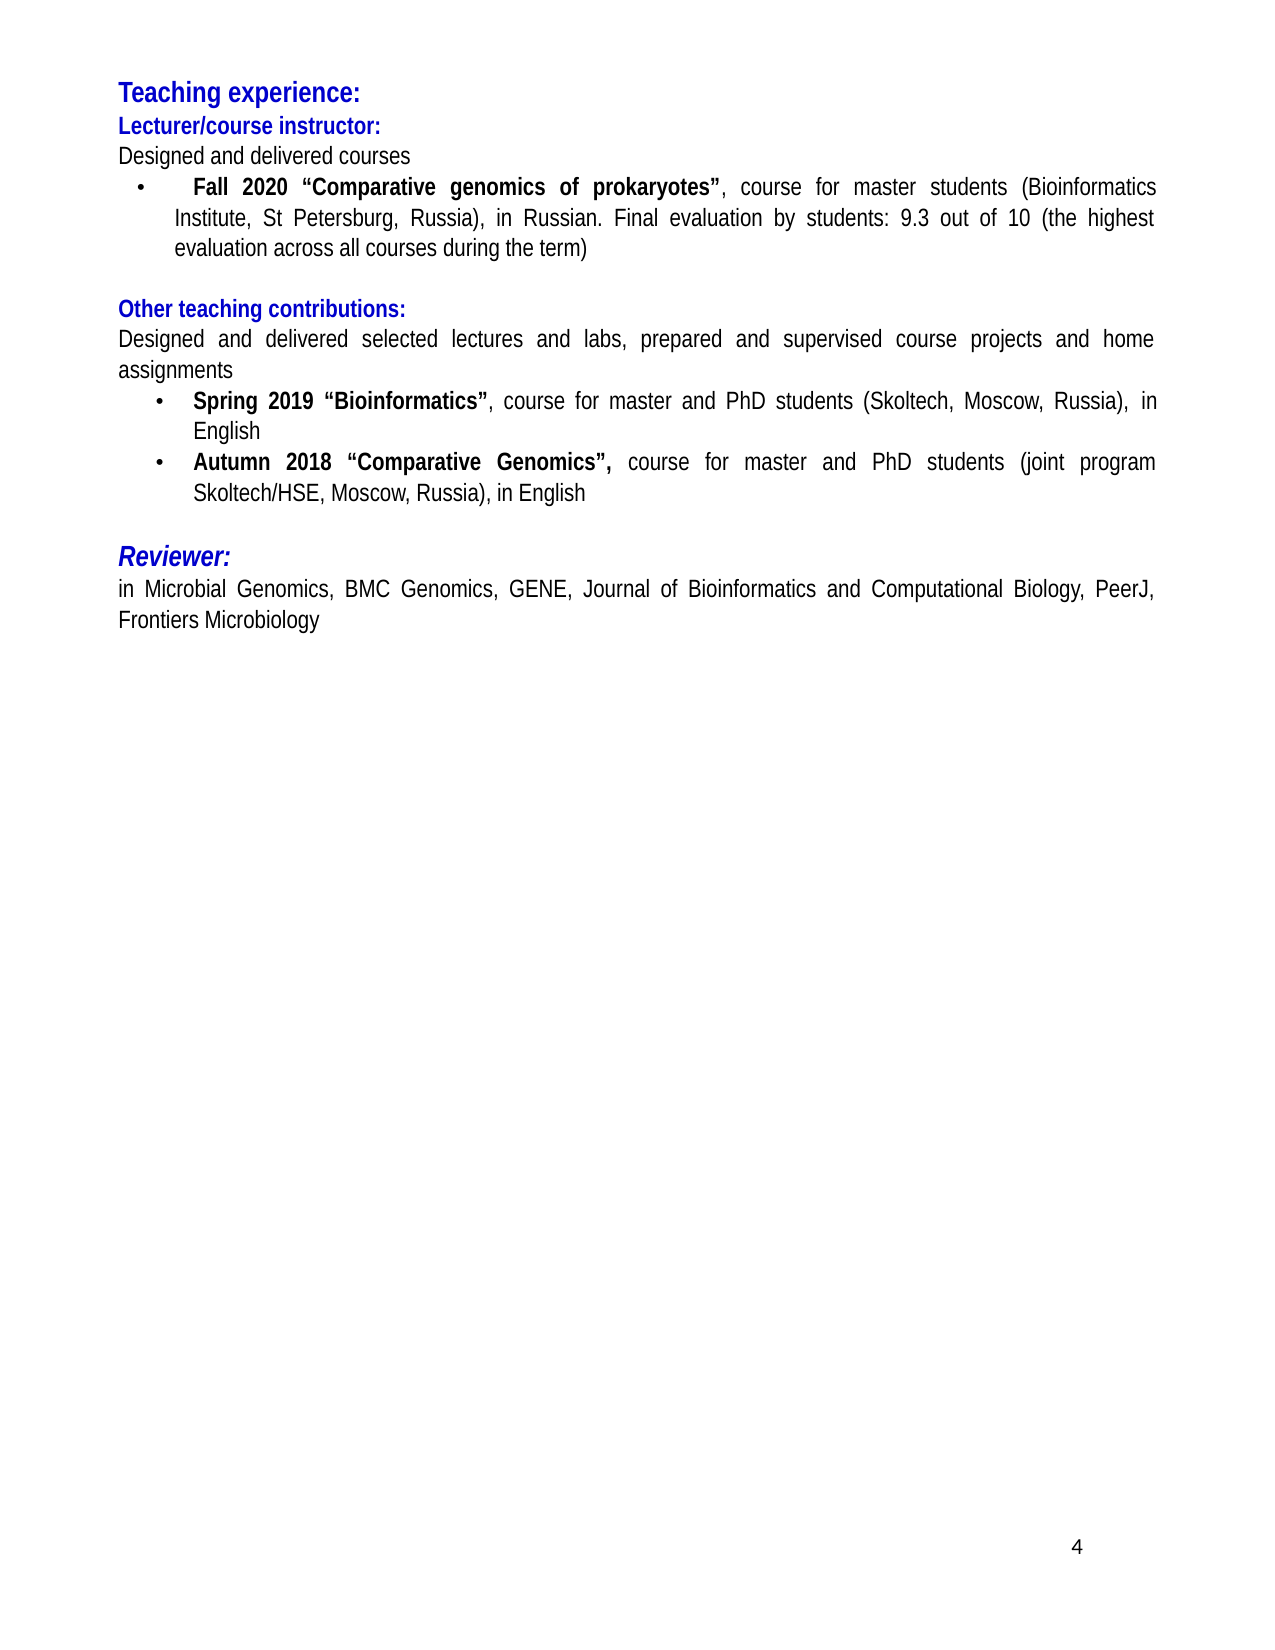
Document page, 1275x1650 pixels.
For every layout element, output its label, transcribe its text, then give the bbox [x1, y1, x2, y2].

list Lecturer/course instructor: [118, 111, 1157, 139]
list Autumn 2018 “Comparative Genomics”, course for master and PhD students (joint program Skoltech/HSE, Moscow, Russia), in English [156, 447, 1157, 506]
list Designed and delivered courses [118, 141, 1157, 170]
list Other teaching contributions: [118, 294, 1157, 322]
text in Microbial Genomics, BMC Genomics, GENE, Journal of Bioinformatics and Computational Biology, PeerJ, Frontiers Microbiology [118, 574, 1157, 634]
list Fall 2020 “Comparative genomics of prokaryotes”, course for master students (Bioinformatics Institute, St Petersburg, Russia), in Russian. Final evaluation by students: 9.3 out of 10 (the highest evaluation across all courses during the term) [137, 172, 1157, 262]
list Designed and delivered selected lectures and labs, prepared and supervised course projects and home assignments [118, 324, 1157, 384]
list Spring 2019 “Bioinformatics”, course for master and PhD students (Skoltech, Moscow, Russia), in English [156, 386, 1157, 445]
text Reviewer: [118, 539, 1157, 572]
text Teaching experience: [118, 75, 1157, 108]
